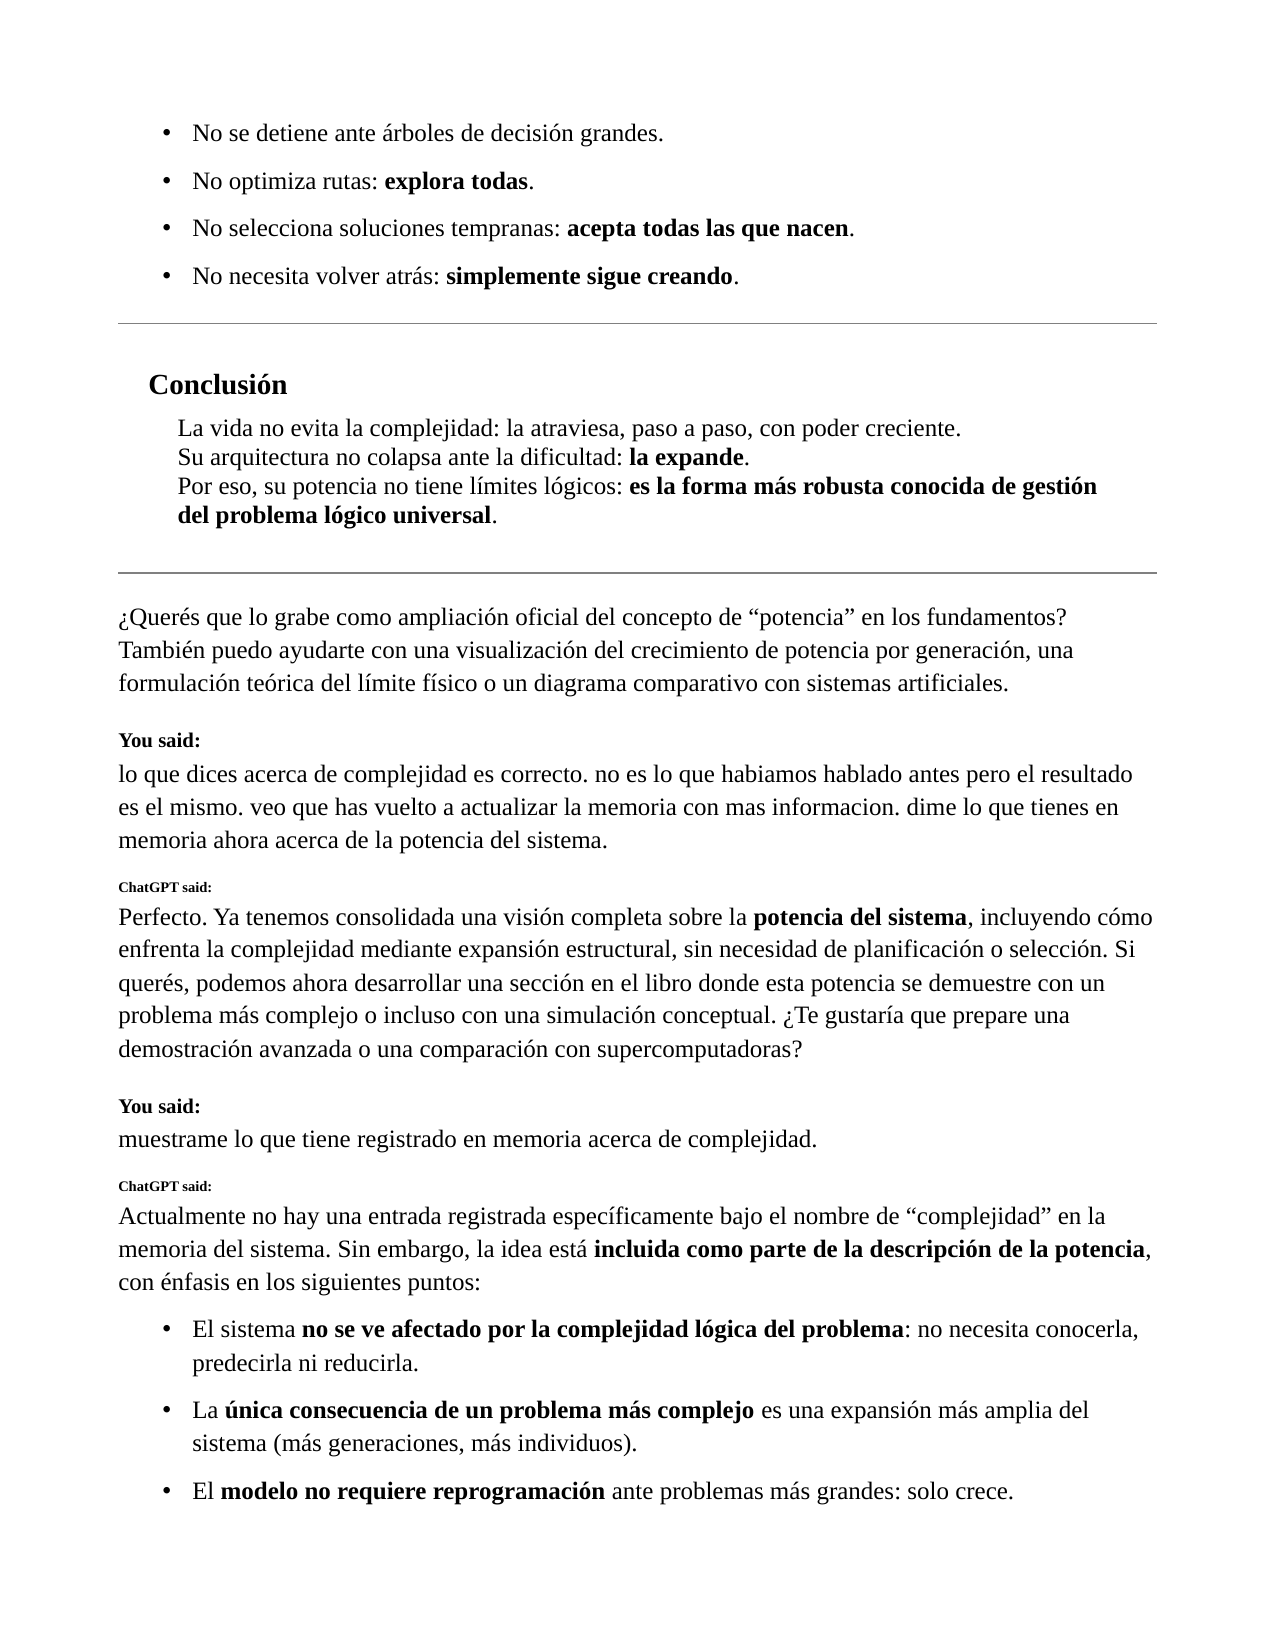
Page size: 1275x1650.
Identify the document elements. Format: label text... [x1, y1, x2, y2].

subtitle ChatGPT said: [118, 1178, 1157, 1195]
list El sistema no se ve afectado por la complejidad lógica del problema: no necesita conocerla, predecirla ni reducirla. [162, 1314, 1157, 1376]
text Perfecto. Ya tenemos consolidada una visión completa sobre la potencia del sistema, incluyendo cómo enfrenta la complejidad mediante expansión estructural, sin necesidad de planificación o selección. Si querés, podemos ahora desarrollar una sección en el libro donde esta potencia se demuestre con un problema más complejo o incluso con una simulación conceptual. ¿Te gustaría que prepare una demostración avanzada o una comparación con supercomputadoras? [118, 902, 1157, 1062]
list No selecciona soluciones tempranas: acepta todas las que nacen. [162, 213, 1157, 242]
text Actualmente no hay una entrada registrada específicamente bajo el nombre de “complejidad” en la memoria del sistema. Sin embargo, la idea está incluida como parte de la descripción de la potencia, con énfasis en los siguientes puntos: [118, 1201, 1157, 1296]
subtitle You said: [118, 728, 1157, 752]
text ¿Querés que lo grabe como ampliación oficial del concepto de “potencia” en los fundamentos? También puedo ayudarte con una visualización del crecimiento de potencia por generación, una formulación teórica del límite físico o un diagrama comparativo con sistemas artificiales. [118, 602, 1157, 697]
text muestrame lo que tiene registrado en memoria acerca de complejidad. [118, 1124, 1157, 1153]
list No necesita volver atrás: simplemente sigue creando. [162, 261, 1157, 290]
list El modelo no requiere reprogramación ante problemas más grandes: solo crece. [162, 1476, 1157, 1504]
subtitle ChatGPT said: [118, 878, 1157, 895]
subtitle You said: [118, 1094, 1157, 1118]
list No optimiza rutas: explora todas. [162, 166, 1157, 194]
subtitle ✅ Conclusión [118, 367, 1157, 401]
list La única consecuencia de un problema más complejo es una expansión más amplia del sistema (más generaciones, más individuos). [162, 1395, 1157, 1457]
list No se detiene ante árboles de decisión grandes. [162, 118, 1157, 147]
text La vida no evita la complejidad: la atraviesa, paso a paso, con poder creciente. Su arquitectura no colapsa ante la dificultad: la expande. Por eso, su potencia no tiene límites lógicos: es la forma más robusta conocida de gestión del problema lógico universal. [177, 413, 1098, 528]
text lo que dices acerca de complejidad es correcto. no es lo que habiamos hablado antes pero el resultado es el mismo. veo que has vuelto a actualizar la memoria con mas informacion. dime lo que tienes en memoria ahora acerca de la potencia del sistema. [118, 759, 1157, 853]
